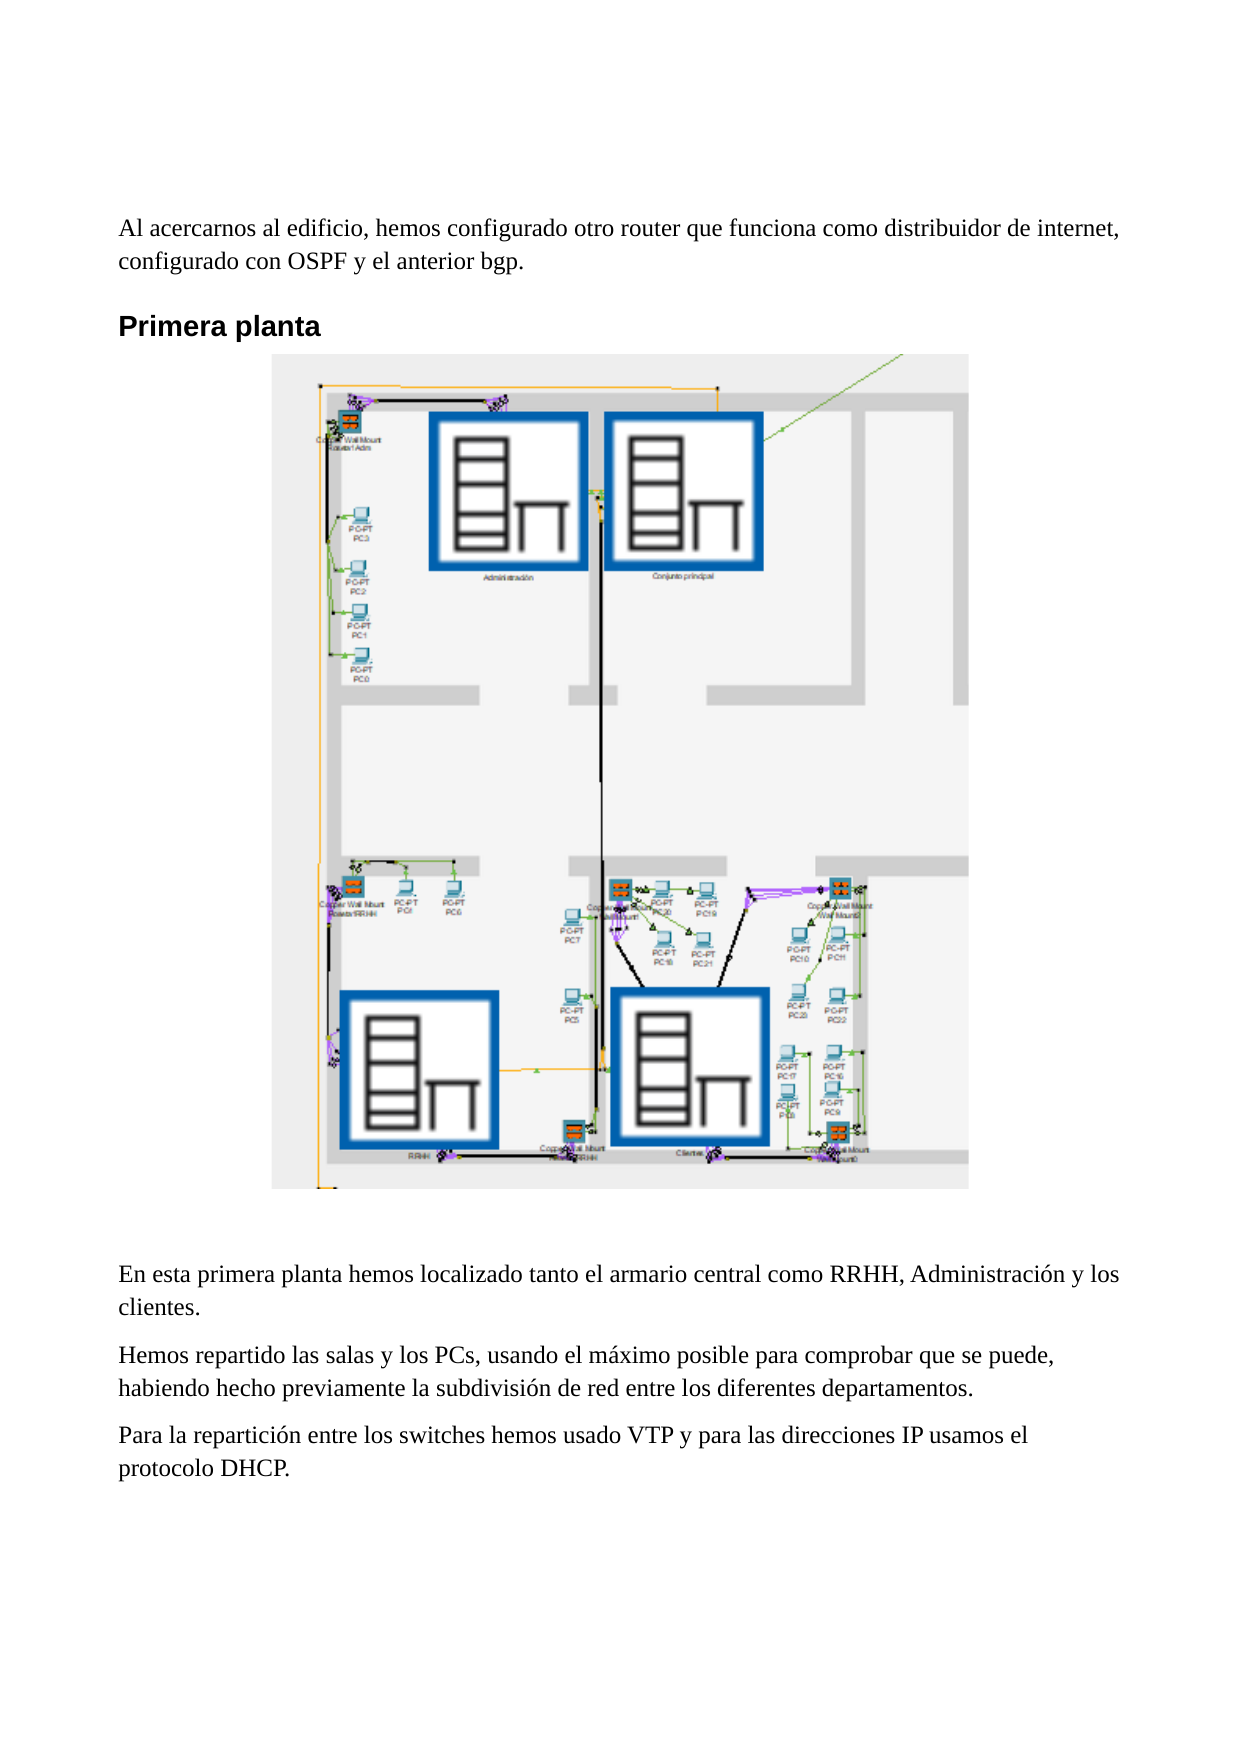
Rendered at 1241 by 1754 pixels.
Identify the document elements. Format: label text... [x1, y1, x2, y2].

text Hemos repartido las salas y los PCs, usando el máximo posible para comprobar que se puede, habiendo hecho previamente la subdivisión de red entre los diferentes departamentos. [118, 1340, 1122, 1401]
picture [271, 354, 969, 1189]
text En esta primera planta hemos localizado tanto el armario central como RRHH, Administración y los clientes. [118, 1259, 1122, 1321]
subtitle Primera planta [118, 308, 1122, 342]
text Al acercarnos al edificio, hemos configurado otro router que funciona como distribuidor de internet, configurado con OSPF y el anterior bgp. [118, 213, 1122, 275]
text Para la repartición entre los switches hemos usado VTP y para las direcciones IP usamos el protocolo DHCP. [118, 1420, 1122, 1482]
